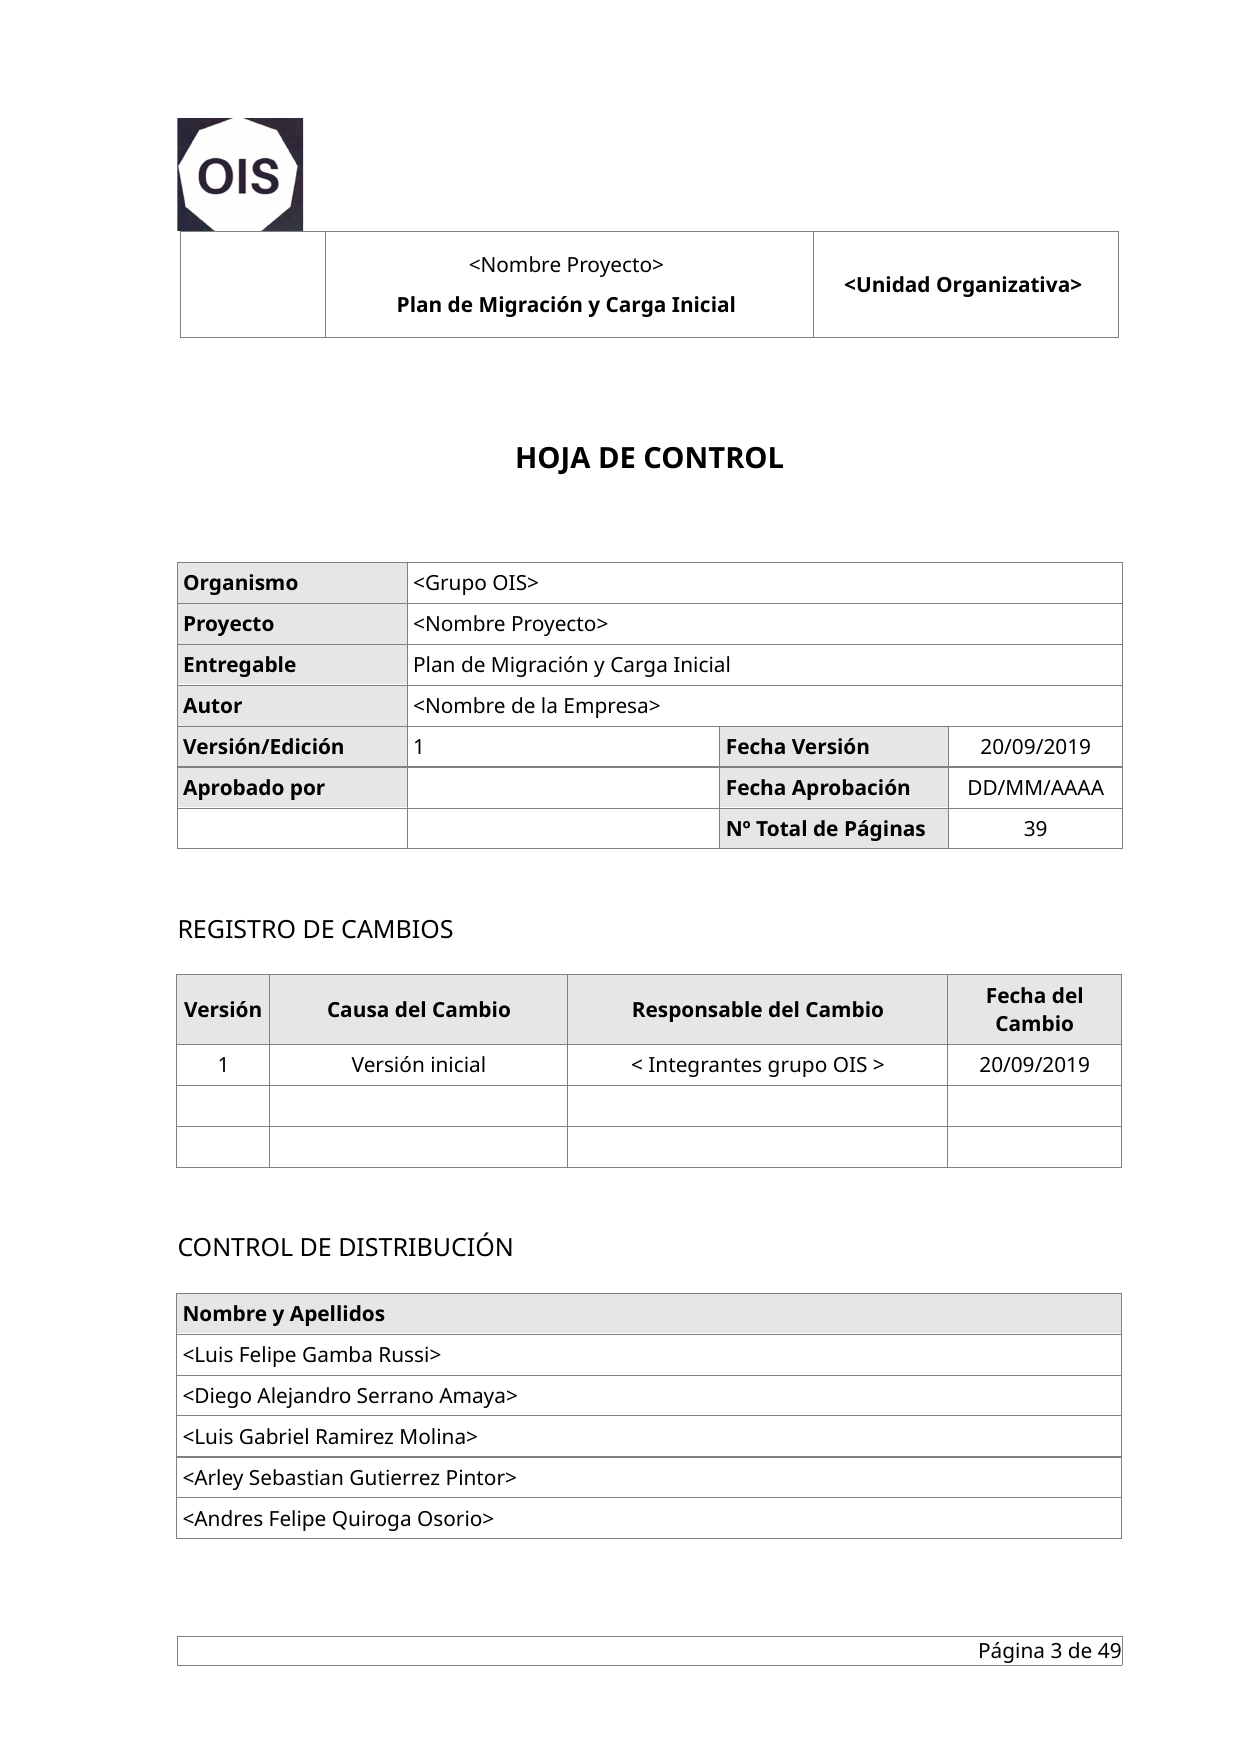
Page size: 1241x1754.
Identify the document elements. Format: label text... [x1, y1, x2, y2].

table_cell DD/MM/AAAA [949, 768, 1122, 807]
table_cell Aprobado por [178, 768, 407, 807]
table_cell 20/09/2019 [948, 1045, 1121, 1085]
table_header Responsable del Cambio [568, 975, 947, 1044]
table_cell [177, 1086, 269, 1126]
table_cell Autor [178, 686, 407, 726]
table_cell Entregable [178, 645, 407, 684]
table_header Nombre y Apellidos [177, 1294, 1121, 1333]
table_cell [948, 1086, 1121, 1126]
table_cell [178, 809, 407, 848]
table_cell Proyecto [178, 604, 407, 644]
table_cell [408, 768, 719, 807]
text REGISTRO DE CAMBIOS [177, 912, 1122, 946]
table_cell <Luis Gabriel Ramirez Molina> [177, 1416, 1121, 1456]
table_cell Fecha Versión [720, 727, 948, 766]
table_cell 39 [949, 809, 1122, 848]
table_cell [270, 1086, 567, 1126]
table_cell <Integrantes grupo OIS> [408, 686, 1122, 726]
table_cell < Plan de migración carga masiva usuarios, aulas y mobiliario aulas OIS > [408, 604, 1122, 644]
table_cell 20/09/2019 [949, 727, 1122, 766]
table_cell < Integrantes grupo OIS > [568, 1045, 947, 1085]
table_cell [948, 1127, 1121, 1167]
table_cell 1 [408, 727, 719, 766]
table_cell <Diego Alejandro Serrano Amaya> [177, 1376, 1121, 1415]
table_header Causa del Cambio [270, 975, 567, 1044]
table_header Versión [177, 975, 269, 1044]
table_cell [408, 809, 719, 848]
table_cell 1 [177, 1045, 269, 1085]
table_cell Plan de Migración y Carga Inicial [408, 645, 1122, 684]
table_cell Nº Total de Páginas [720, 809, 948, 848]
table_header Fecha del Cambio [948, 975, 1121, 1044]
table_header Organismo [178, 563, 407, 603]
table_cell <Arley Sebastian Gutierrez Pintor> [177, 1458, 1121, 1497]
table_cell [177, 1127, 269, 1167]
table_cell <Luis Felipe Gamba Russi> [177, 1335, 1121, 1374]
table_cell [568, 1127, 947, 1167]
table_cell [568, 1086, 947, 1126]
text HOJA DE CONTROL [177, 437, 1122, 477]
table_cell Fecha Aprobación [720, 768, 948, 807]
table_cell <Andres Felipe Quiroga Osorio> [177, 1498, 1121, 1538]
table_cell Versión/Edición [178, 727, 407, 766]
table_cell [270, 1127, 567, 1167]
table_cell Versión inicial [270, 1045, 567, 1085]
text CONTROL DE DISTRIBUCIÓN [177, 1230, 1122, 1264]
table_header <Grupo OIS> [408, 563, 1122, 603]
